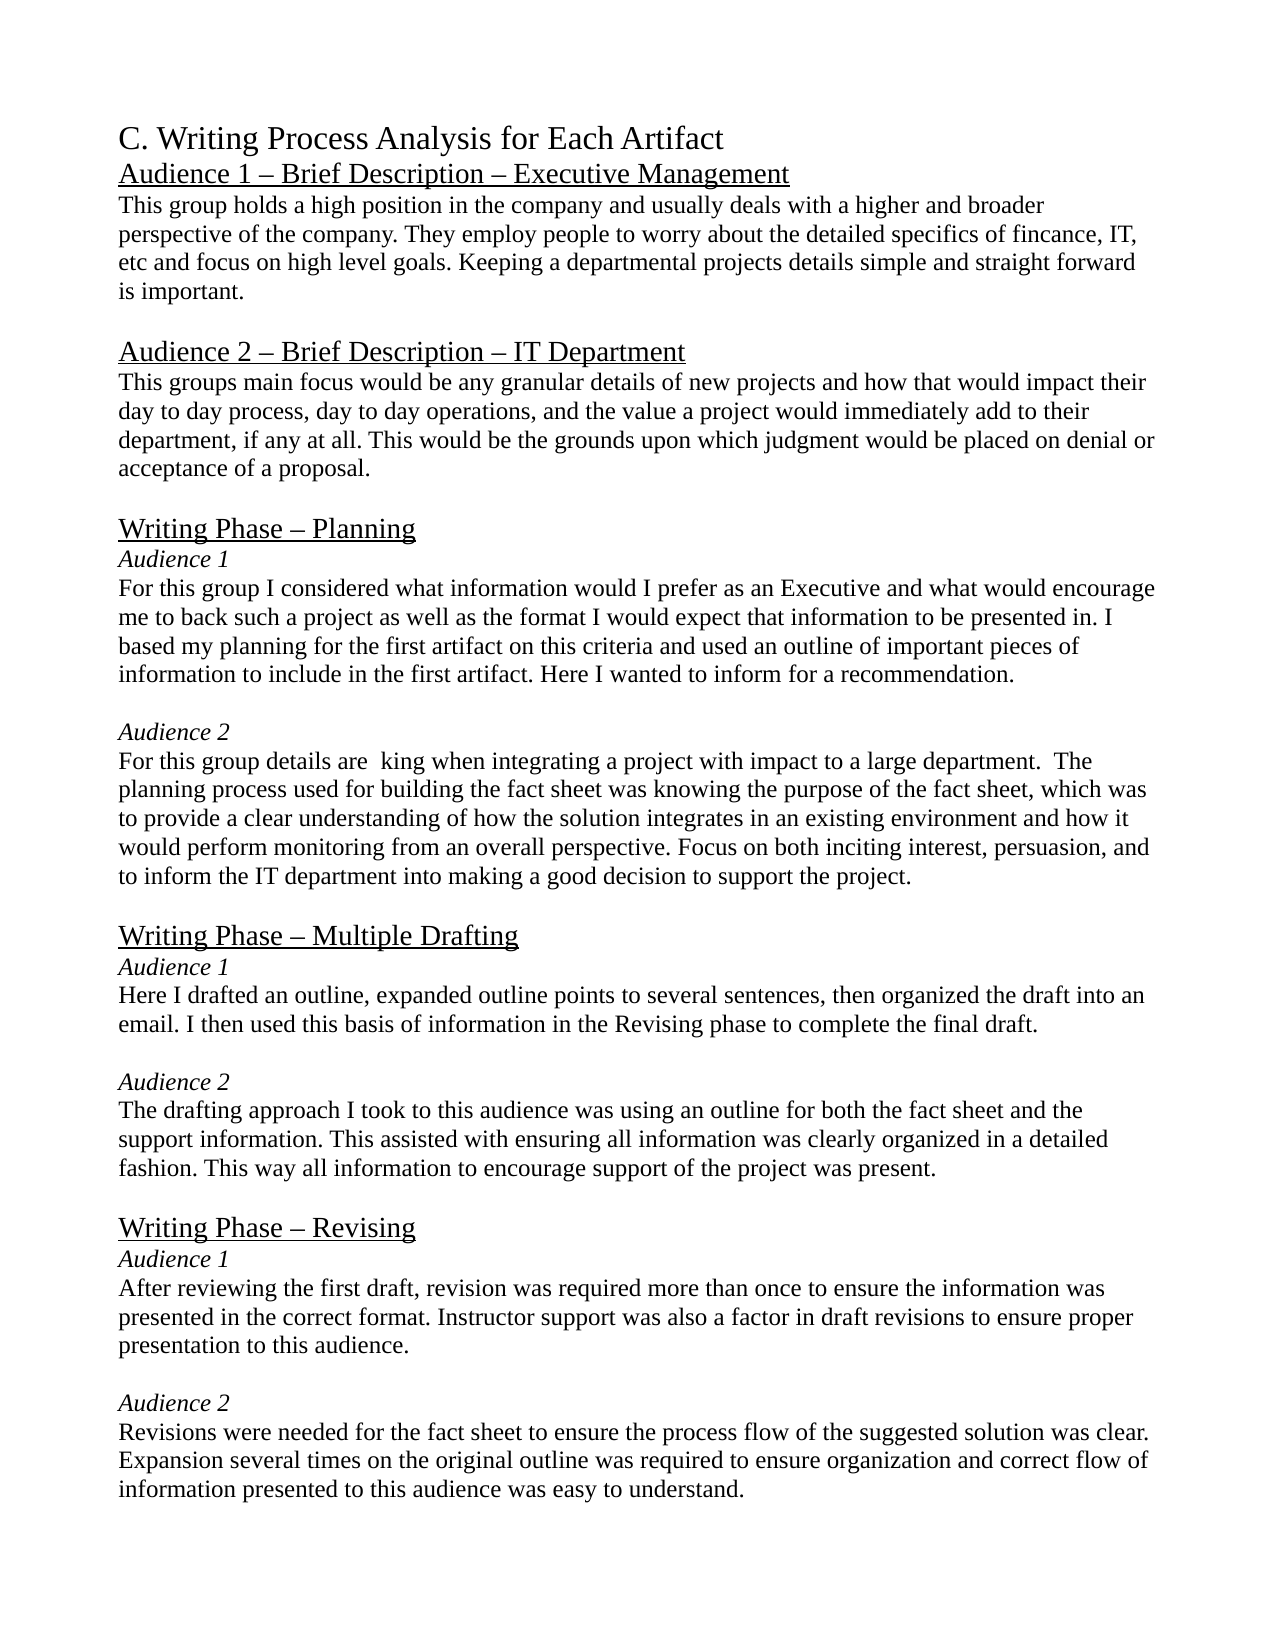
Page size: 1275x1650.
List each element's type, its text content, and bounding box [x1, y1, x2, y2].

text After reviewing the first draft, revision was required more than once to ensure the information was presented in the correct format. Instructor support was also a factor in draft revisions to ensure proper presentation to this audience. [118, 1273, 1157, 1359]
text The drafting approach I took to this audience was using an outline for both the fact sheet and the support information. This assisted with ensuring all information was clearly organized in a detailed fashion. This way all information to encourage support of the project was present. [118, 1096, 1157, 1182]
text Audience 1 [118, 952, 1157, 981]
text Audience 2 – Brief Description – IT Department [118, 334, 1157, 367]
text Audience 2 [118, 1388, 1157, 1417]
text For this group details are king when integrating a project with impact to a large department. The planning process used for building the fact sheet was knowing the purpose of the fact sheet, which was to provide a clear understanding of how the solution integrates in an existing environment and how it would perform monitoring from an overall perspective. Focus on both inciting interest, persuasion, and to inform the IT department into making a good decision to support the project. [118, 746, 1157, 889]
text This groups main focus would be any granular details of new projects and how that would impact their day to day process, day to day operations, and the value a project would immediately add to their department, if any at all. This would be the grounds upon which judgment would be placed on denial or acceptance of a proposal. [118, 367, 1157, 482]
text For this group I considered what information would I prefer as an Executive and what would encourage me to back such a project as well as the format I would expect that information to be presented in. I based my planning for the first artifact on this criteria and used an outline of important pieces of information to include in the first artifact. Here I wanted to inform for a recommendation. [118, 573, 1157, 688]
text Revisions were needed for the fact sheet to ensure the process flow of the suggested solution was clear. Expansion several times on the original outline was required to ensure organization and correct flow of information presented to this audience was easy to understand. [118, 1417, 1157, 1503]
text Here I drafted an outline, expanded outline points to several sentences, then organized the draft into an email. I then used this basis of information in the Revising phase to complete the final draft. [118, 981, 1157, 1038]
text Writing Phase – Planning [118, 511, 1157, 544]
text C. Writing Process Analysis for Each Artifact [118, 118, 1157, 156]
text Audience 2 [118, 717, 1157, 746]
text Audience 2 [118, 1067, 1157, 1096]
text Audience 1 [118, 544, 1157, 573]
text Writing Phase – Revising [118, 1211, 1157, 1244]
text This group holds a high position in the company and usually deals with a higher and broader perspective of the company. They employ people to worry about the detailed specifics of fincance, IT, etc and focus on high level goals. Keeping a departmental projects details simple and straight forward is important. [118, 190, 1157, 305]
text Writing Phase – Multiple Drafting [118, 918, 1157, 952]
text Audience 1 – Brief Description – Executive Management [118, 156, 1157, 190]
text Audience 1 [118, 1244, 1157, 1273]
